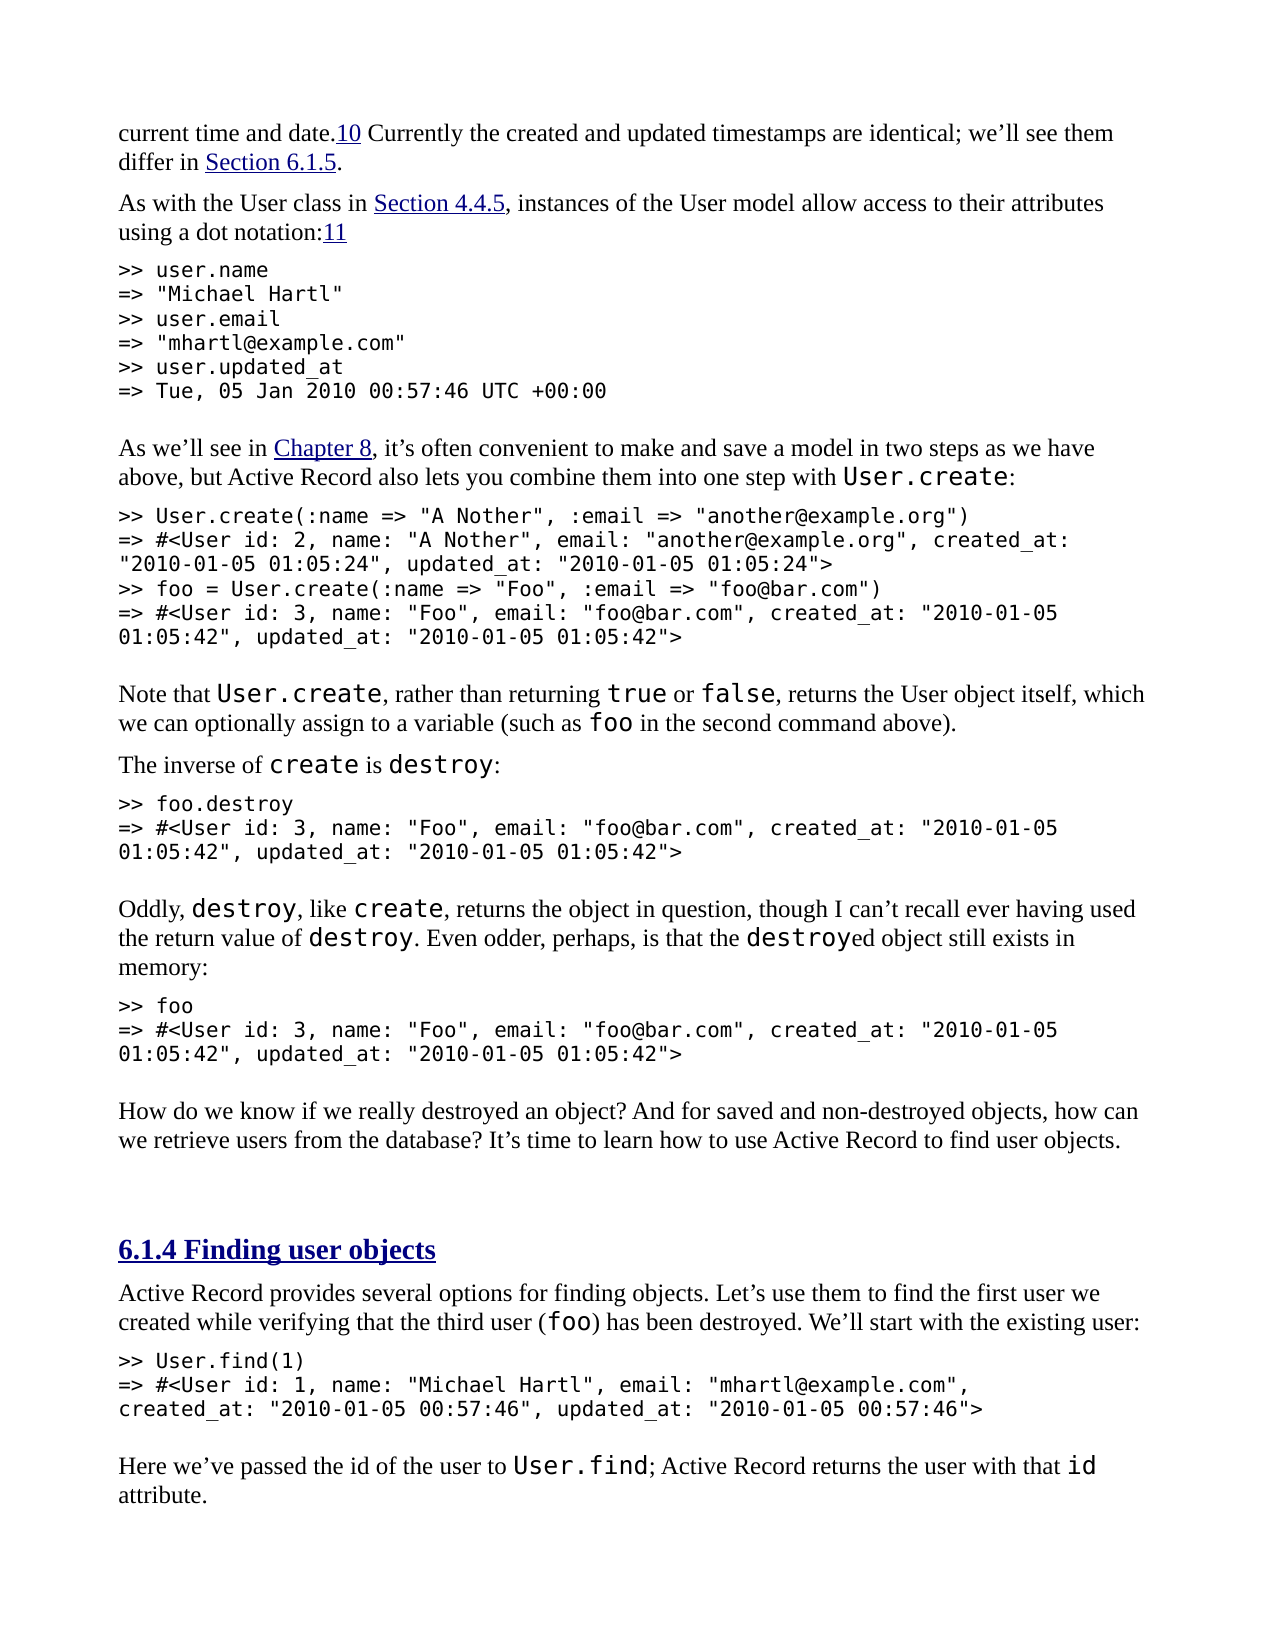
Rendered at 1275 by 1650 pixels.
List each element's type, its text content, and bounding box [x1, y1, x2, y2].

text >> user.name [118, 258, 1157, 282]
text As we’ll see in Chapter 8, it’s often convenient to make and save a model in two steps as we have above, but Active Record also lets you combine them into one step with User.create: [118, 433, 1157, 491]
text 01:05:42", updated_at: "2010-01-05 01:05:42"> [118, 840, 1157, 864]
text 01:05:42", updated_at: "2010-01-05 01:05:42"> [118, 625, 1157, 649]
text => Tue, 05 Jan 2010 00:57:46 UTC +00:00 [118, 379, 1157, 404]
text The inverse of create is destroy: [118, 750, 1157, 779]
text => "Michael Hartl" [118, 282, 1157, 307]
text Here we’ve passed the id of the user to User.find; Active Record returns the user with that id attribute. [118, 1451, 1157, 1509]
text As with the User class in Section 4.4.5, instances of the User model allow access to their attributes using a dot notation:11 [118, 188, 1157, 246]
text "2010-01-05 01:05:24", updated_at: "2010-01-05 01:05:24"> [118, 552, 1157, 577]
text => #<User id: 2, name: "A Nother", email: "another@example.org", created_at: [118, 528, 1157, 552]
text >> user.updated_at [118, 355, 1157, 379]
text Oddly, destroy, like create, returns the object in question, though I can’t recall ever having used the return value of destroy. Even odder, perhaps, is that the destroyed object still exists in memory: [118, 894, 1157, 981]
text How do we know if we really destroyed an object? And for saved and non-destroyed objects, how can we retrieve users from the database? It’s time to learn how to use Active Record to find user objects. [118, 1096, 1157, 1153]
text >> foo [118, 994, 1157, 1018]
text >> user.email [118, 307, 1157, 331]
text >> foo.destroy [118, 792, 1157, 816]
text >> User.find(1) [118, 1349, 1157, 1373]
text => #<User id: 3, name: "Foo", email: "foo@bar.com", created_at: "2010-01-05 [118, 601, 1157, 625]
text current time and date.10 Currently the created and updated timestamps are identical; we’ll see them differ in Section 6.1.5. [118, 118, 1157, 176]
text => #<User id: 3, name: "Foo", email: "foo@bar.com", created_at: "2010-01-05 [118, 816, 1157, 840]
text >> foo = User.create(:name => "Foo", :email => "foo@bar.com") [118, 577, 1157, 601]
text Active Record provides several options for finding objects. Let’s use them to find the first user we created while verifying that the third user (foo) has been destroyed. We’ll start with the existing user: [118, 1278, 1157, 1336]
text => "mhartl@example.com" [118, 331, 1157, 355]
subtitle 6.1.4 Finding user objects [118, 1232, 1157, 1266]
text => #<User id: 1, name: "Michael Hartl", email: "mhartl@example.com", [118, 1373, 1157, 1397]
text 01:05:42", updated_at: "2010-01-05 01:05:42"> [118, 1042, 1157, 1067]
text Note that User.create, rather than returning true or false, returns the User object itself, which we can optionally assign to a variable (such as foo in the second command above). [118, 679, 1157, 737]
text >> User.create(:name => "A Nother", :email => "another@example.org") [118, 504, 1157, 528]
text => #<User id: 3, name: "Foo", email: "foo@bar.com", created_at: "2010-01-05 [118, 1018, 1157, 1042]
text created_at: "2010-01-05 00:57:46", updated_at: "2010-01-05 00:57:46"> [118, 1397, 1157, 1422]
